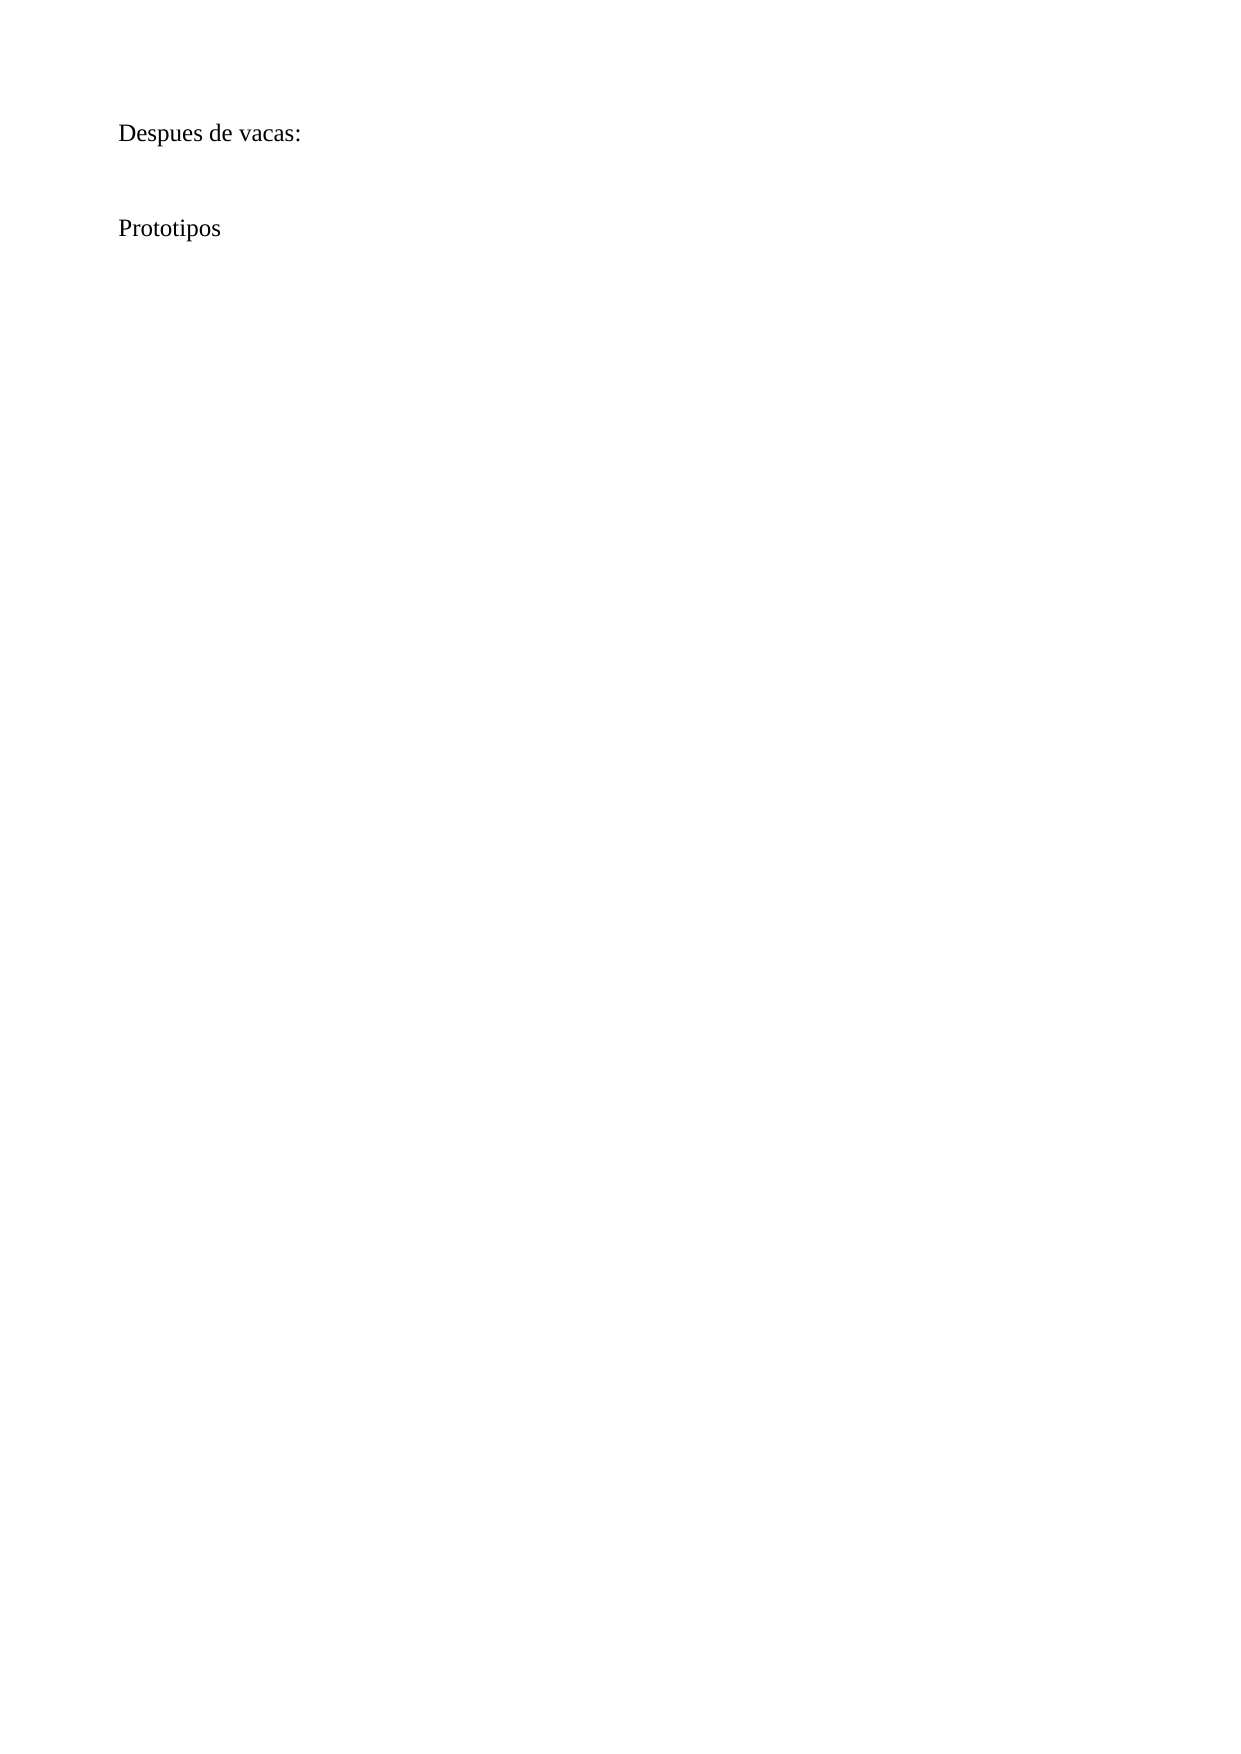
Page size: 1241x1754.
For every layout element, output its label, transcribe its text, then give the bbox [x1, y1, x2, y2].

text Prototipos [118, 213, 1122, 242]
text Despues de vacas: [118, 118, 1122, 147]
